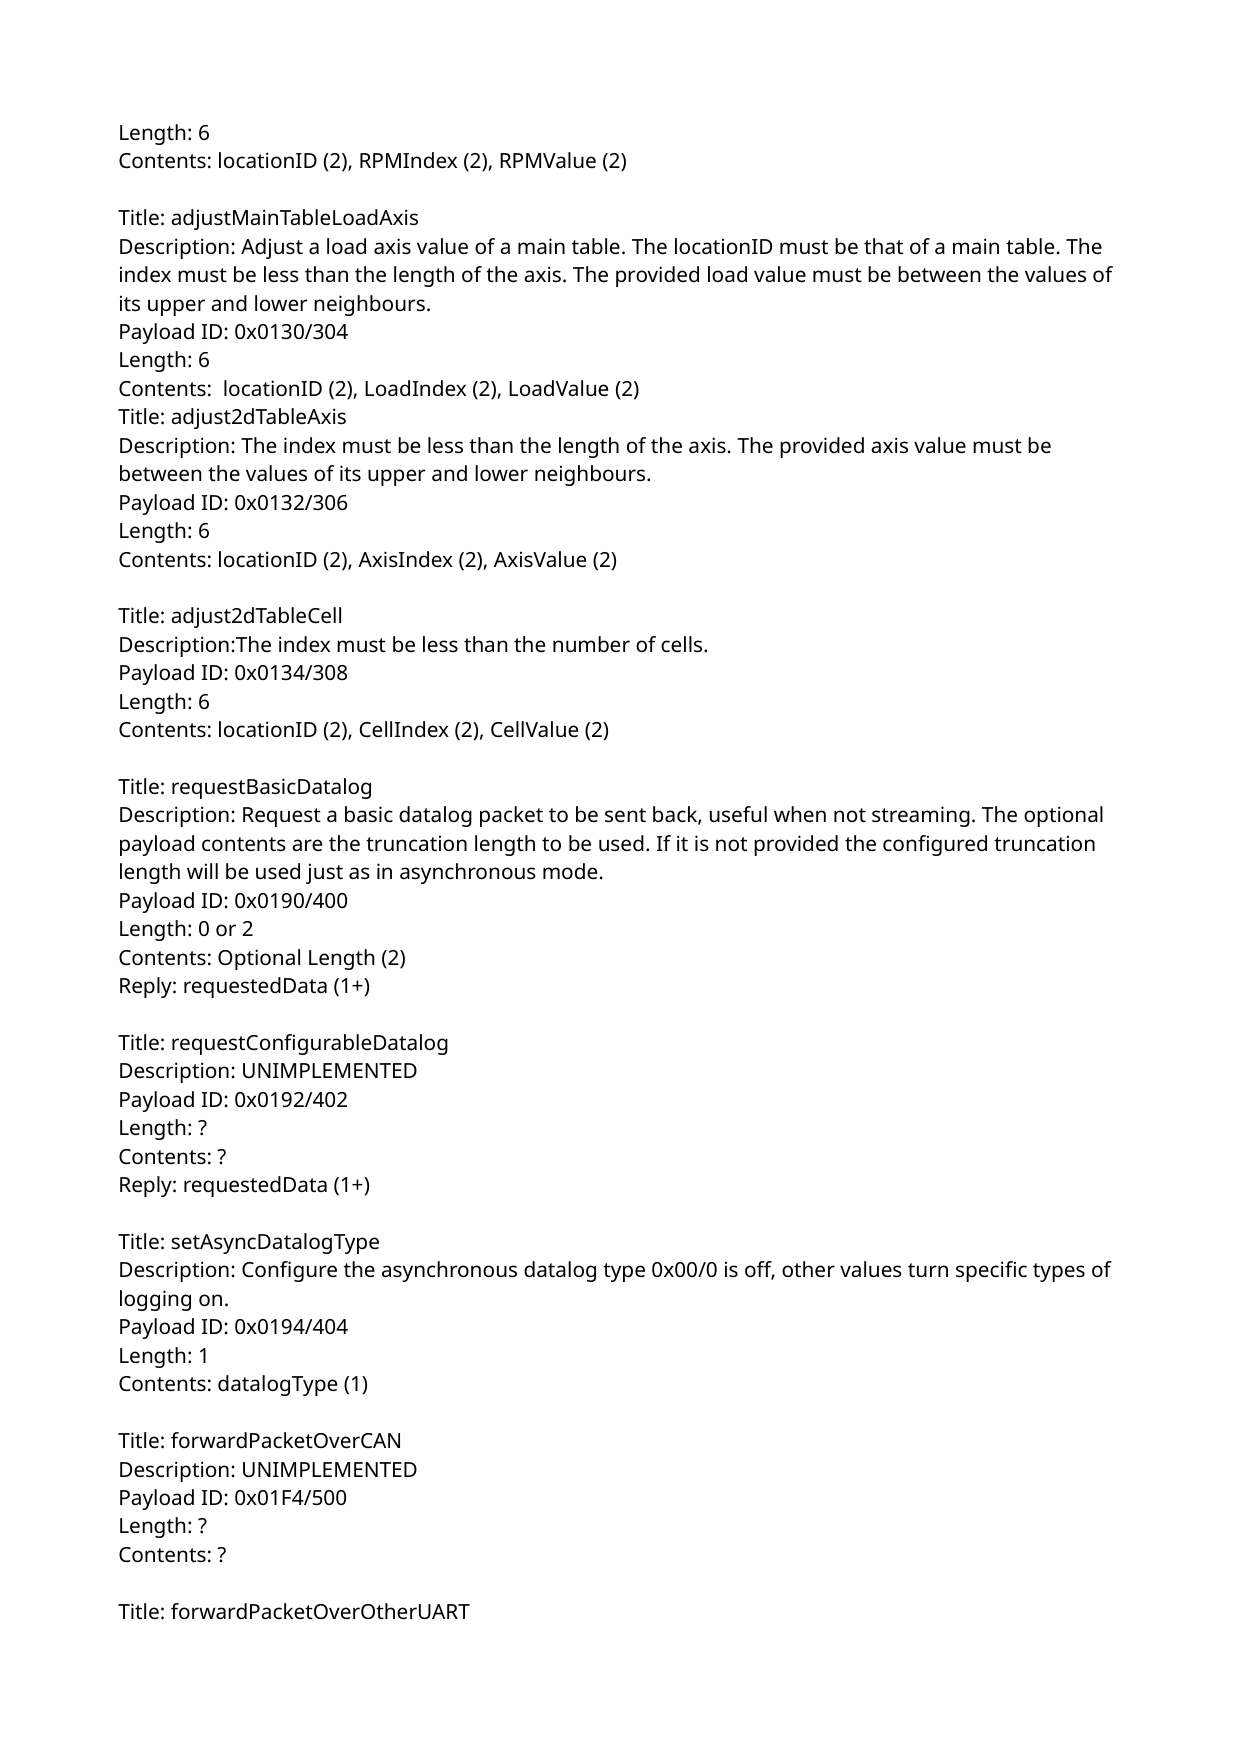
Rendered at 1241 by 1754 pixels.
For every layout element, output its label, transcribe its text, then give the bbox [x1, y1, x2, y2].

text Payload ID: 0x0130/304 [118, 317, 1122, 346]
text Title: forwardPacketOverCAN [118, 1426, 1122, 1455]
text Length: 6 [118, 346, 1122, 374]
text Payload ID: 0x0190/400 [118, 886, 1122, 914]
text Contents: ? [118, 1142, 1122, 1170]
text Length: ? [118, 1512, 1122, 1540]
text Contents: locationID (2), AxisIndex (2), AxisValue (2) [118, 545, 1122, 573]
text Contents: locationID (2), LoadIndex (2), LoadValue (2) [118, 374, 1122, 402]
text Contents: datalogType (1) [118, 1369, 1122, 1398]
text Title: requestBasicDatalog [118, 772, 1122, 801]
text Description: The index must be less than the length of the axis. The provided axis value must be between the values of its upper and lower neighbours. [118, 431, 1122, 488]
text Description: Configure the asynchronous datalog type 0x00/0 is off, other values turn specific types of logging on. [118, 1256, 1122, 1312]
text Reply: requestedData (1+) [118, 1170, 1122, 1199]
text Title: adjust2dTableAxis [118, 402, 1122, 431]
text Description:The index must be less than the number of cells. [118, 630, 1122, 658]
text Title: adjust2dTableCell [118, 602, 1122, 630]
text Length: 6 [118, 516, 1122, 545]
text Description: UNIMPLEMENTED [118, 1455, 1122, 1483]
text Title: forwardPacketOverOtherUART [118, 1597, 1122, 1625]
text Payload ID: 0x01F4/500 [118, 1483, 1122, 1512]
text Title: adjustMainTableLoadAxis [118, 203, 1122, 232]
text Length: 6 [118, 118, 1122, 147]
text Title: setAsyncDatalogType [118, 1227, 1122, 1256]
text Description: Request a basic datalog packet to be sent back, useful when not streaming. The optional payload contents are the truncation length to be used. If it is not provided the configured truncation length will be used just as in asynchronous mode. [118, 801, 1122, 886]
text Payload ID: 0x0192/402 [118, 1085, 1122, 1113]
text Description: Adjust a load axis value of a main table. The locationID must be that of a main table. The index must be less than the length of the axis. The provided load value must be between the values of its upper and lower neighbours. [118, 232, 1122, 317]
text Payload ID: 0x0132/306 [118, 488, 1122, 516]
text Length: 6 [118, 687, 1122, 715]
text Length: 0 or 2 [118, 914, 1122, 943]
text Contents: ? [118, 1540, 1122, 1568]
text Contents: locationID (2), RPMIndex (2), RPMValue (2) [118, 147, 1122, 175]
text Reply: requestedData (1+) [118, 971, 1122, 1000]
text Contents: locationID (2), CellIndex (2), CellValue (2) [118, 715, 1122, 744]
text Title: requestConfigurableDatalog [118, 1028, 1122, 1057]
text Payload ID: 0x0194/404 [118, 1312, 1122, 1341]
text Length: 1 [118, 1341, 1122, 1369]
text Description: UNIMPLEMENTED [118, 1057, 1122, 1085]
text Payload ID: 0x0134/308 [118, 658, 1122, 687]
text Contents: Optional Length (2) [118, 943, 1122, 971]
text Length: ? [118, 1113, 1122, 1142]
